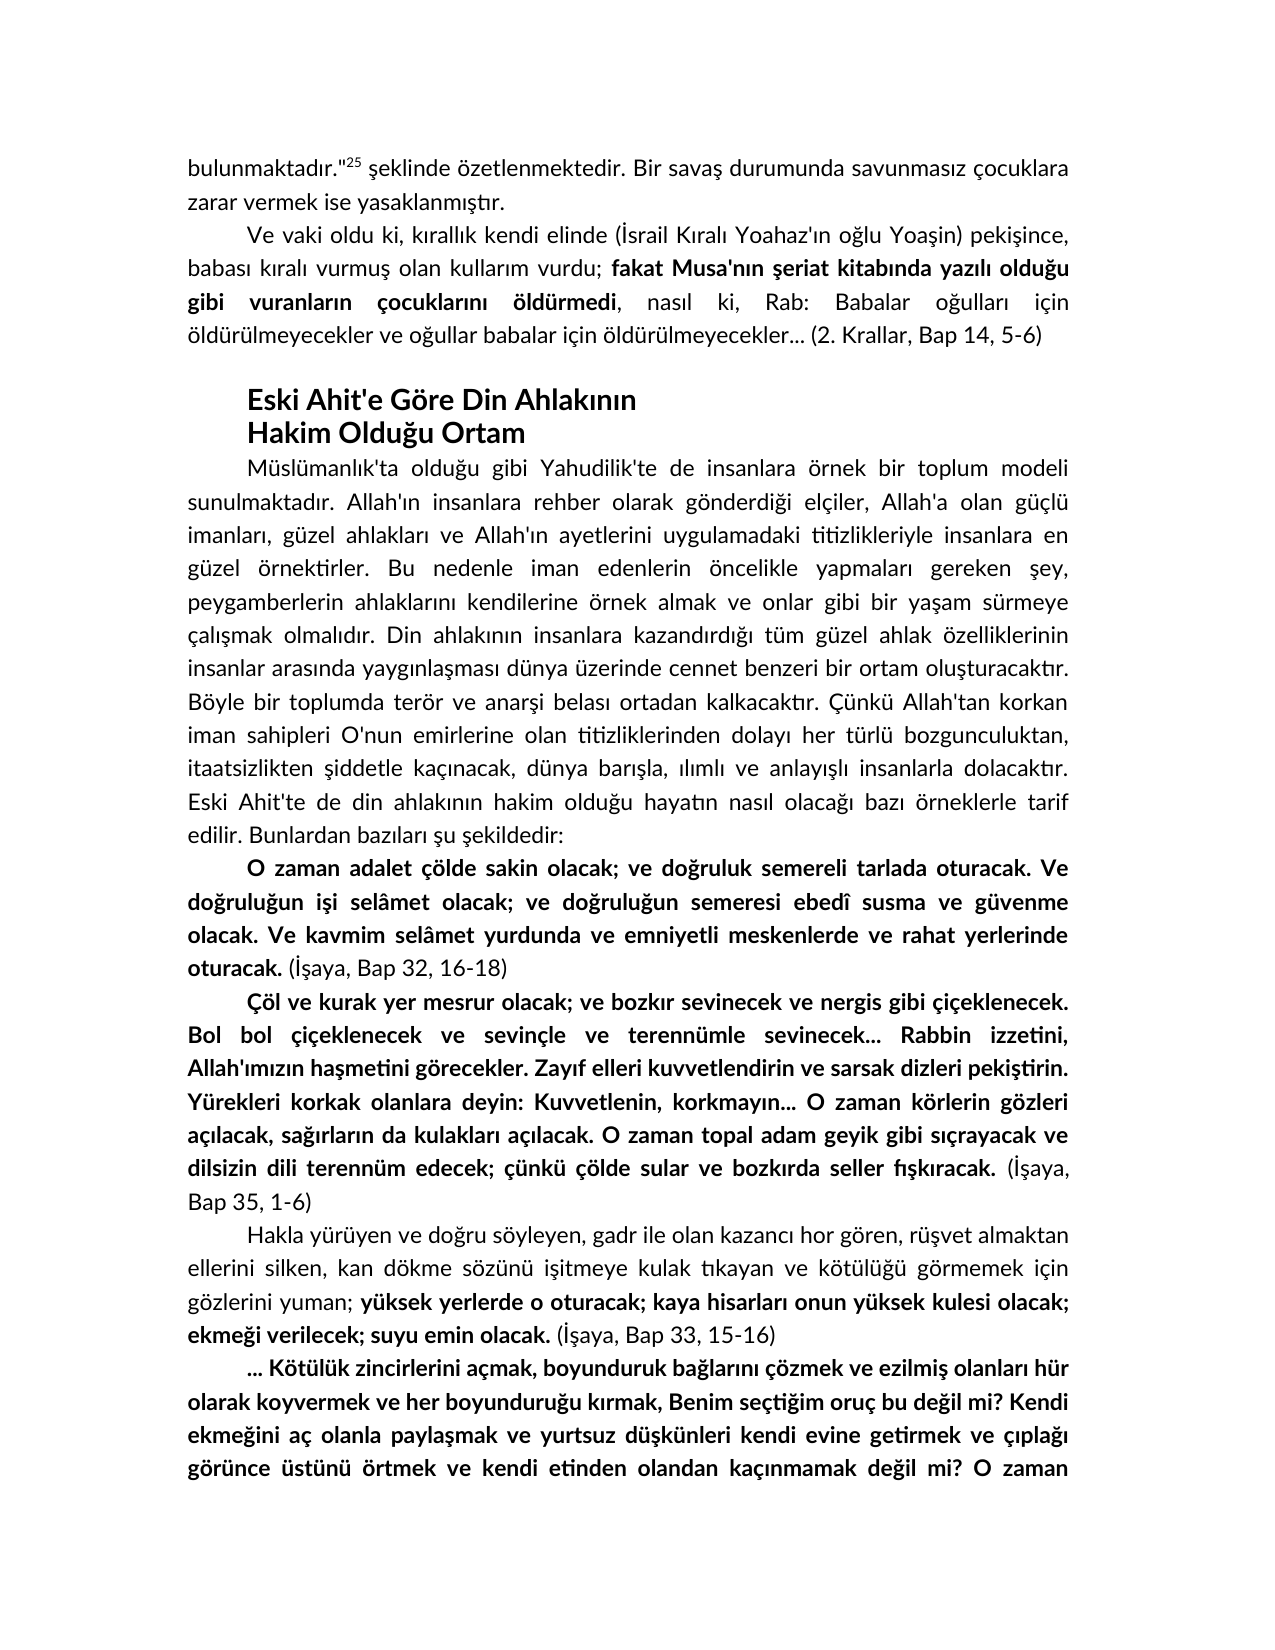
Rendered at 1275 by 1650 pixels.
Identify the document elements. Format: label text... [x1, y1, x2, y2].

text Hakla yürüyen ve doğru söyleyen, gadr ile olan kazancı hor gören, rüşvet almaktan ellerini silken, kan dökme sözünü işitmeye kulak tıkayan ve kötülüğü görmemek için gözlerini yuman; yüksek yerlerde o oturacak; kaya hisarları onun yüksek kulesi olacak; ekmeği verilecek; suyu emin olacak. (İşaya, Bap 33, 15-16) [187, 1217, 1070, 1350]
text bulunmaktadır."25 şeklinde özetlenmektedir. Bir savaş durumunda savunmasız çocuklara zarar vermek ise yasaklanmıştır. [187, 150, 1070, 217]
text Eski Ahit'e Göre Din Ahlakının [187, 383, 1070, 417]
text Hakim Olduğu Ortam [187, 417, 1070, 450]
text O zaman adalet çölde sakin olacak; ve doğruluk semereli tarlada oturacak. Ve doğruluğun işi selâmet olacak; ve doğruluğun semeresi ebedî susma ve güvenme olacak. Ve kavmim selâmet yurdunda ve emniyetli meskenlerde ve rahat yerlerinde oturacak. (İşaya, Bap 32, 16-18) [187, 850, 1070, 983]
text Çöl ve kurak yer mesrur olacak; ve bozkır sevinecek ve nergis gibi çiçeklenecek. Bol bol çiçeklenecek ve sevinçle ve terennümle sevinecek... Rabbin izzetini, Allah'ımızın haşmetini görecekler. Zayıf elleri kuvvetlendirin ve sarsak dizleri pekiştirin. Yürekleri korkak olanlara deyin: Kuvvetlenin, korkmayın... O zaman körlerin gözleri açılacak, sağırların da kulakları açılacak. O zaman topal adam geyik gibi sıçrayacak ve dilsizin dili terennüm edecek; çünkü çölde sular ve bozkırda seller fışkıracak. (İşaya, Bap 35, 1-6) [187, 983, 1070, 1217]
text Ve vaki oldu ki, kırallık kendi elinde (İsrail Kıralı Yoahaz'ın oğlu Yoaşin) pekişince, babası kıralı vurmuş olan kullarım vurdu; fakat Musa'nın şeriat kitabında yazılı olduğu gibi vuranların çocuklarını öldürmedi, nasıl ki, Rab: Babalar oğulları için öldürülmeyecekler ve oğullar babalar için öldürülmeyecekler... (2. Krallar, Bap 14, 5-6) [187, 217, 1070, 350]
text ... Kötülük zincirlerini açmak, boyunduruk bağlarını çözmek ve ezilmiş olanları hür olarak koyvermek ve her boyunduruğu kırmak, Benim seçtiğim oruç bu değil mi? Kendi ekmeğini aç olanla paylaşmak ve yurtsuz düşkünleri kendi evine getirmek ve çıplağı görünce üstünü örtmek ve kendi etinden olandan kaçınmamak değil mi? O zaman [187, 1350, 1070, 1483]
text Müslümanlık'ta olduğu gibi Yahudilik'te de insanlara örnek bir toplum modeli sunulmaktadır. Allah'ın insanlara rehber olarak gönderdiği elçiler, Allah'a olan güçlü imanları, güzel ahlakları ve Allah'ın ayetlerini uygulamadaki titizlikleriyle insanlara en güzel örnektirler. Bu nedenle iman edenlerin öncelikle yapmaları gereken şey, peygamberlerin ahlaklarını kendilerine örnek almak ve onlar gibi bir yaşam sürmeye çalışmak olmalıdır. Din ahlakının insanlara kazandırdığı tüm güzel ahlak özelliklerinin insanlar arasında yaygınlaşması dünya üzerinde cennet benzeri bir ortam oluşturacaktır. Böyle bir toplumda terör ve anarşi belası ortadan kalkacaktır. Çünkü Allah'tan korkan iman sahipleri O'nun emirlerine olan titizliklerinden dolayı her türlü bozgunculuktan, itaatsizlikten şiddetle kaçınacak, dünya barışla, ılımlı ve anlayışlı insanlarla dolacaktır. Eski Ahit'te de din ahlakının hakim olduğu hayatın nasıl olacağı bazı örneklerle tarif edilir. Bunlardan bazıları şu şekildedir: [187, 450, 1070, 850]
